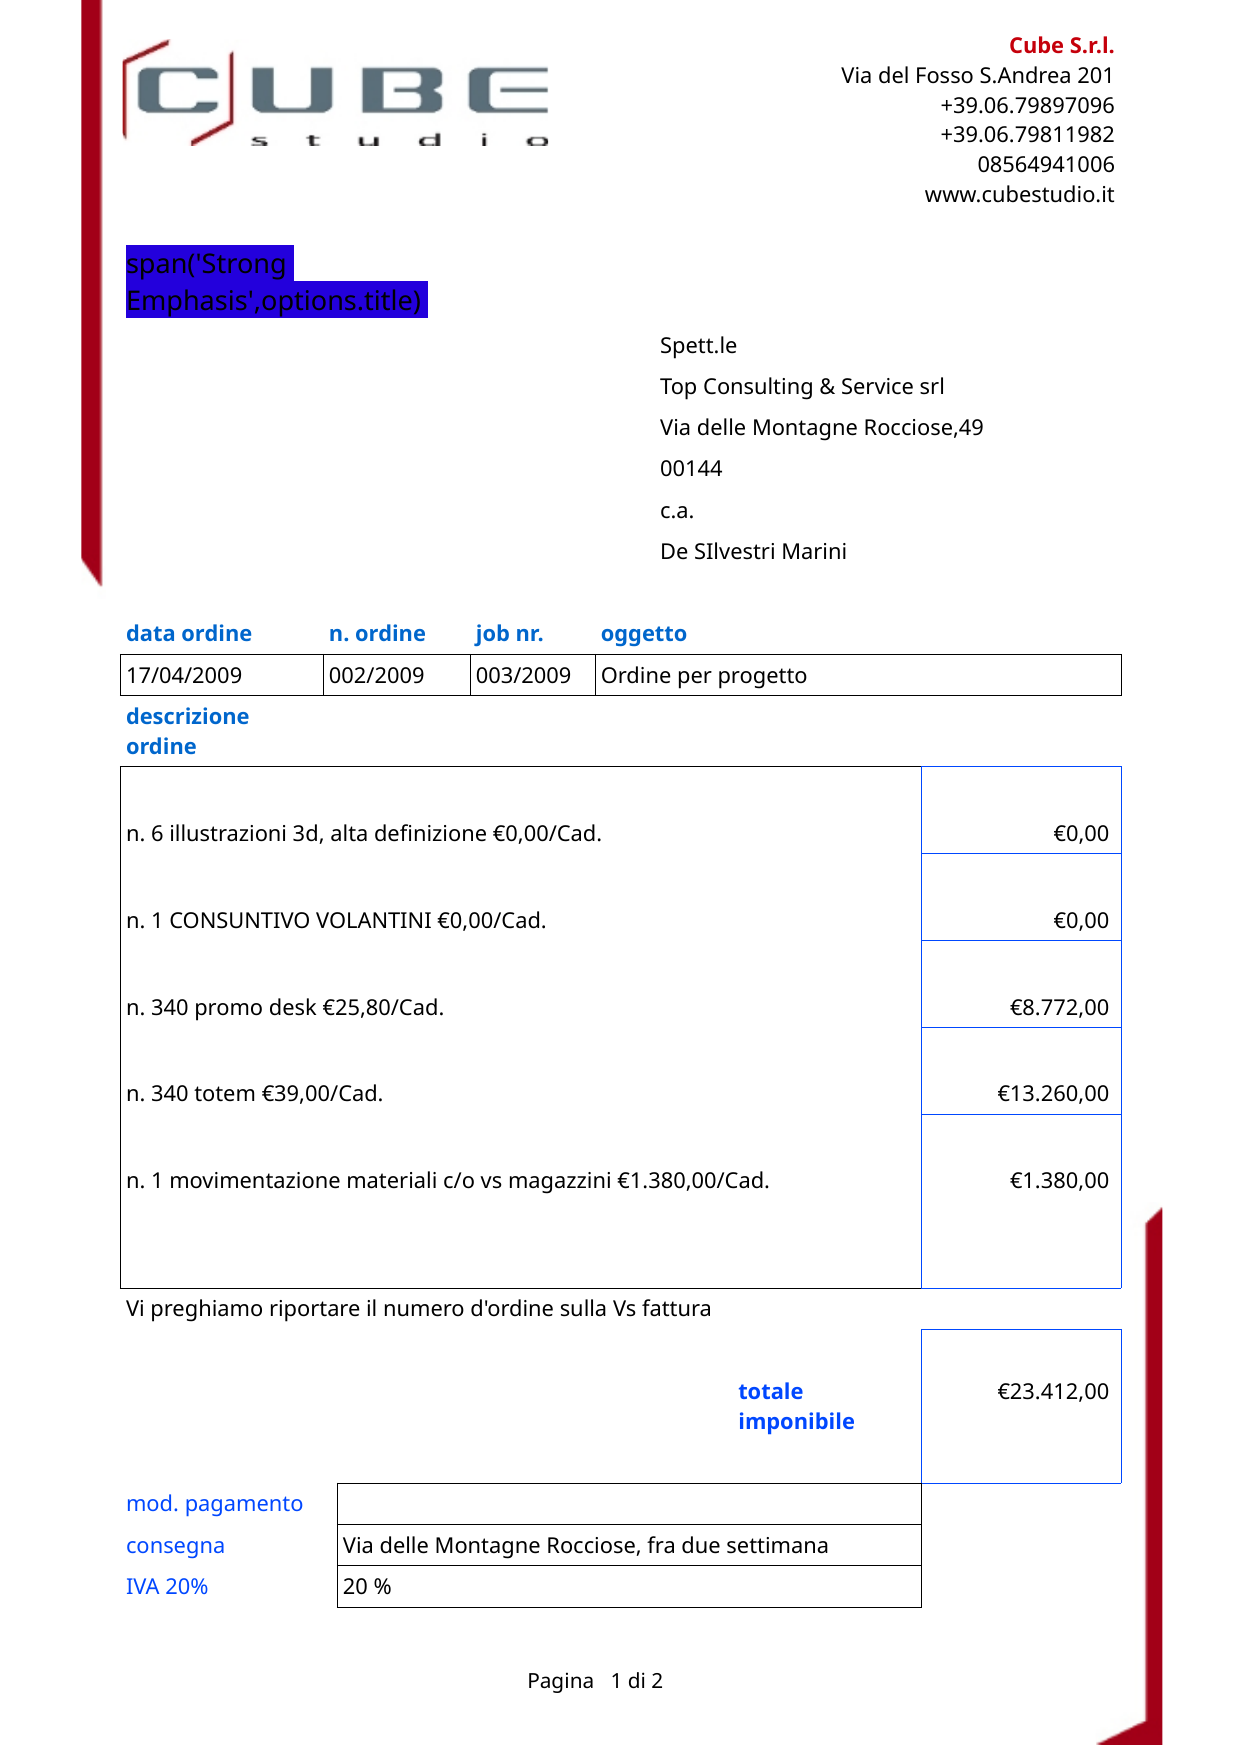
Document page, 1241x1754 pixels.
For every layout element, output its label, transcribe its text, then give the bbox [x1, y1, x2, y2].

table_cell data ordine [120, 613, 323, 654]
table_cell [337, 1441, 453, 1483]
table_cell [323, 696, 470, 766]
table_cell [637, 571, 654, 613]
table_cell [323, 365, 470, 406]
table_cell [922, 1441, 1095, 1483]
table_cell [120, 571, 323, 613]
picture [122, 39, 549, 146]
table_cell [922, 1201, 1121, 1246]
table_header [637, 239, 654, 324]
table_cell n. 6 illustrazioni 3d, alta definizione €0,00/Cad. [121, 812, 921, 853]
table_cell [121, 1246, 921, 1288]
table_cell [922, 941, 1121, 986]
table_cell [120, 530, 323, 571]
table_cell [922, 1524, 1095, 1565]
table_cell [121, 1201, 921, 1246]
table_cell n. 340 promo desk €25,80/Cad. [121, 986, 921, 1027]
table_cell 17/04/2009 [121, 655, 323, 695]
table_cell [922, 1565, 1095, 1607]
table_cell [453, 1370, 620, 1441]
table_header [120, 1329, 337, 1370]
table_cell 00144 [654, 448, 1121, 489]
table_header [337, 1329, 453, 1370]
table_cell [121, 853, 921, 899]
table_header [470, 239, 595, 324]
table_cell [121, 1114, 921, 1159]
table_cell [595, 571, 637, 613]
table_header [620, 1329, 732, 1370]
table_cell [120, 406, 323, 448]
table_cell 003/2009 [471, 655, 595, 695]
table_cell [470, 365, 595, 406]
table_cell [922, 1484, 1095, 1524]
table_cell [922, 1246, 1095, 1288]
table_cell [637, 696, 654, 766]
table_cell [470, 489, 595, 530]
table_cell [977, 696, 1121, 766]
table_cell [637, 489, 654, 530]
table_cell Spett.le [654, 324, 977, 365]
table_cell descrizione ordine [120, 696, 323, 766]
table_cell [337, 1370, 453, 1441]
table_cell [977, 489, 1121, 530]
table_cell €1.380,00 [922, 1160, 1121, 1201]
table_cell [121, 1027, 921, 1073]
table_cell [595, 696, 637, 766]
table_cell [470, 406, 595, 448]
table_cell [323, 530, 470, 571]
table_header [733, 1329, 921, 1370]
table_cell n. 1 movimentazione materiali c/o vs magazzini €1.380,00/Cad. [121, 1160, 921, 1201]
table_cell [620, 1370, 732, 1441]
table_cell [121, 940, 921, 986]
table_cell [470, 530, 595, 571]
table_cell [323, 324, 470, 365]
table_cell [637, 365, 654, 406]
table_cell 002/2009 [324, 655, 470, 695]
table_cell [922, 854, 1121, 899]
table_cell [595, 448, 637, 489]
table_cell Ordine per progetto [596, 655, 1121, 695]
table_cell [453, 1441, 620, 1483]
table_cell 20 % [338, 1566, 921, 1607]
table_cell [922, 1028, 1121, 1073]
table_cell [470, 696, 595, 766]
table_cell [120, 324, 323, 365]
table_header [121, 767, 921, 812]
table_header [453, 1329, 620, 1370]
table_cell [637, 406, 654, 448]
table_cell €23.412,00 [922, 1370, 1095, 1441]
table_header span('Strong Emphasis',options.title) [120, 239, 470, 324]
table_cell €0,00 [922, 812, 1121, 853]
table_cell €13.260,00 [922, 1073, 1121, 1114]
table_cell [733, 1441, 921, 1483]
table_cell [323, 489, 470, 530]
table_cell [470, 324, 595, 365]
table_cell mod. pagamento [120, 1483, 337, 1524]
table_cell [654, 696, 977, 766]
table_cell [338, 1484, 921, 1524]
table_cell n. 340 totem €39,00/Cad. [121, 1073, 921, 1114]
table_cell [595, 530, 637, 571]
table_header [654, 239, 977, 324]
table_cell €0,00 [922, 899, 1121, 940]
table_cell [620, 1441, 732, 1483]
table_cell [470, 448, 595, 489]
table_cell [977, 571, 1121, 613]
table_cell [470, 571, 595, 613]
table_cell De SIlvestri Marini [654, 530, 1121, 571]
table_cell [977, 324, 1121, 365]
table_cell [323, 571, 470, 613]
table_cell n. ordine [323, 613, 470, 654]
table_cell [637, 448, 654, 489]
table_cell consegna [120, 1524, 337, 1565]
table_cell €8.772,00 [922, 986, 1121, 1027]
table_cell oggetto [595, 613, 1121, 654]
table_cell [595, 365, 637, 406]
table_cell [595, 489, 637, 530]
table_cell Top Consulting & Service srl [654, 365, 1121, 406]
table_cell totale imponibile [733, 1370, 921, 1441]
table_header [977, 239, 1121, 324]
table_cell [922, 1115, 1121, 1159]
table_cell [323, 448, 470, 489]
table_cell [120, 448, 323, 489]
table_cell job nr. [470, 613, 595, 654]
table_cell [921, 1289, 1095, 1329]
table_cell Vi preghiamo riportare il numero d'ordine sulla Vs fattura [120, 1289, 921, 1329]
table_cell c.a. [654, 489, 977, 530]
table_cell [595, 324, 637, 365]
table_cell Via delle Montagne Rocciose,49 [654, 406, 1121, 448]
picture [1095, 1202, 1163, 1745]
table_cell [637, 530, 654, 571]
table_cell [120, 1370, 337, 1441]
table_header [922, 767, 1121, 812]
picture [81, 0, 107, 599]
table_cell IVA 20% [120, 1565, 337, 1607]
table_cell [654, 571, 977, 613]
table_cell [120, 365, 323, 406]
table_cell n. 1 CONSUNTIVO VOLANTINI €0,00/Cad. [121, 899, 921, 940]
table_cell [323, 406, 470, 448]
table_cell Via delle Montagne Rocciose, fra due settimana [338, 1525, 921, 1565]
table_cell [595, 406, 637, 448]
table_cell [120, 489, 323, 530]
table_header [922, 1330, 1095, 1370]
table_header [595, 239, 637, 324]
table_cell [120, 1441, 337, 1483]
table_cell [637, 324, 654, 365]
